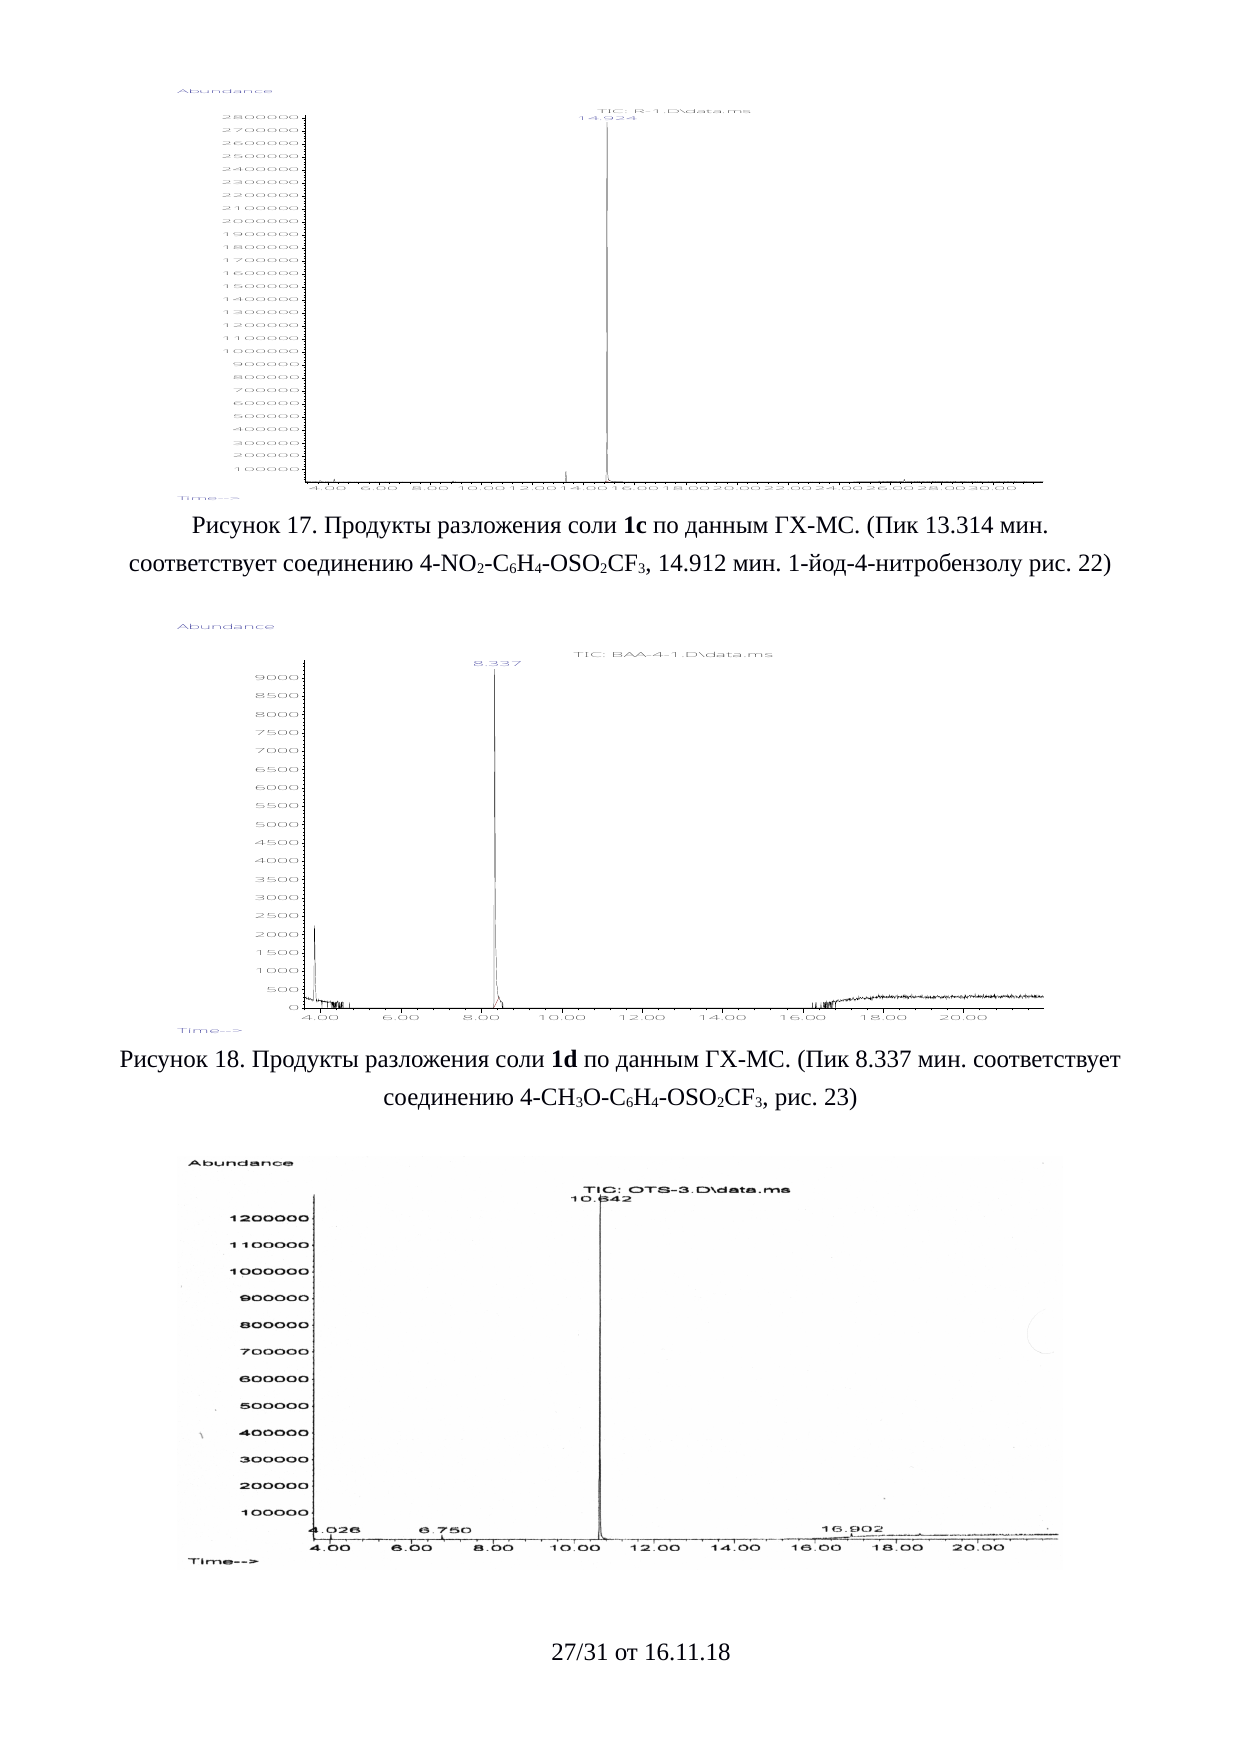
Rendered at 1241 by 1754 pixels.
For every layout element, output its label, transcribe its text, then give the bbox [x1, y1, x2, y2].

text Рисунок 18. Продукты разложения соли 1d по данным ГХ-МС. (Пик 8.337 мин. соответствует соединению 4-CH3О-C6H4-OSO2CF3, рис. 23) [118, 1044, 1122, 1110]
picture [177, 1156, 1063, 1570]
text Рисунок 17. Продукты разложения соли 1c по данным ГХ-МС. (Пик 13.314 мин. соответствует соединению 4-NO2-C6H4-OSO2CF3, 14.912 мин. 1-йод-4-нитробензолу рис. 22) [118, 511, 1122, 577]
